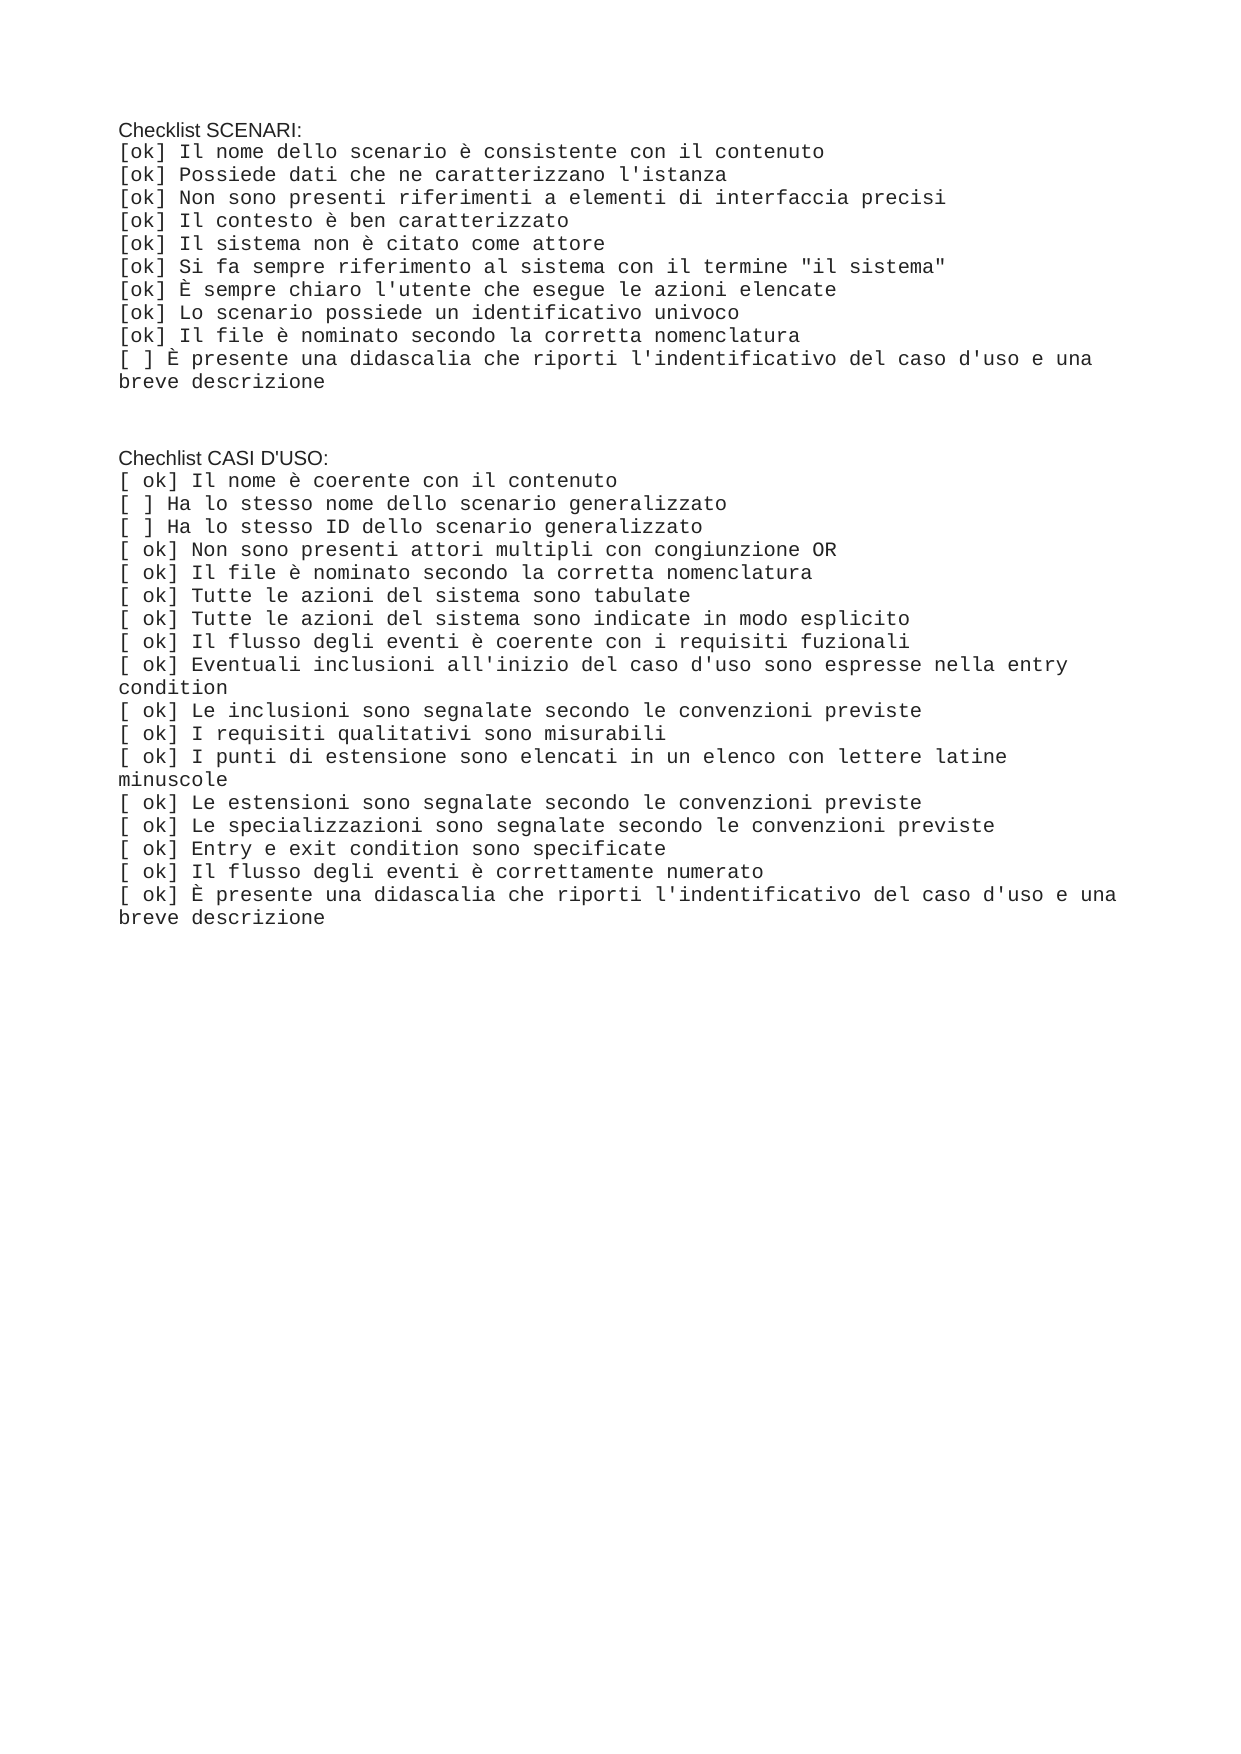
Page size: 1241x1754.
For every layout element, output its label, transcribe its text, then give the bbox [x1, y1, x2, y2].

text [ ok] Non sono presenti attori multipli con congiunzione OR [118, 539, 1122, 562]
text [ ok] Le specializzazioni sono segnalate secondo le convenzioni previste [118, 815, 1122, 838]
text [ ok] Tutte le azioni del sistema sono tabulate [118, 585, 1122, 608]
text [ ok] Tutte le azioni del sistema sono indicate in modo esplicito [118, 608, 1122, 631]
text Chechlist CASI D'USO: [118, 447, 1122, 470]
text [ ] Ha lo stesso nome dello scenario generalizzato [118, 493, 1122, 516]
text [ ok] Le inclusioni sono segnalate secondo le convenzioni previste [118, 700, 1122, 723]
text [ ok] I punti di estensione sono elencati in un elenco con lettere latine minuscole [118, 746, 1122, 792]
text [ ok] Il nome è coerente con il contenuto [118, 470, 1122, 493]
text [ ok] Il flusso degli eventi è coerente con i requisiti fuzionali [118, 631, 1122, 654]
text [ ok] Entry e exit condition sono specificate [118, 838, 1122, 861]
text [ ] Ha lo stesso ID dello scenario generalizzato [118, 516, 1122, 539]
text [ ok] Eventuali inclusioni all'inizio del caso d'uso sono espresse nella entry condition [118, 654, 1122, 700]
text [ ok] È presente una didascalia che riporti l'indentificativo del caso d'uso e una breve descrizione [118, 884, 1122, 931]
text [ ok] Il flusso degli eventi è correttamente numerato [118, 861, 1122, 884]
text [ ok] I requisiti qualitativi sono misurabili [118, 723, 1122, 746]
text [ ok] Il file è nominato secondo la corretta nomenclatura [118, 562, 1122, 585]
text [ ok] Le estensioni sono segnalate secondo le convenzioni previste [118, 792, 1122, 815]
text [ok] Il nome dello scenario è consistente con il contenuto [ok] Possiede dati che ne caratterizzano l'istanza [ok] Non sono presenti riferimenti a elementi di interfaccia precisi [ok] Il contesto è ben caratterizzato [ok] Il sistema non è citato come attore [ok] Si fa sempre riferimento al sistema con il termine "il sistema" [ok] È sempre chiaro l'utente che esegue le azioni elencate [ok] Lo scenario possiede un identificativo univoco [ok] Il file è nominato secondo la corretta nomenclatura [ ] È presente una didascalia che riporti l'indentificativo del caso d'uso e una breve descrizione [118, 141, 1122, 395]
text Checklist SCENARI: [118, 118, 1122, 141]
